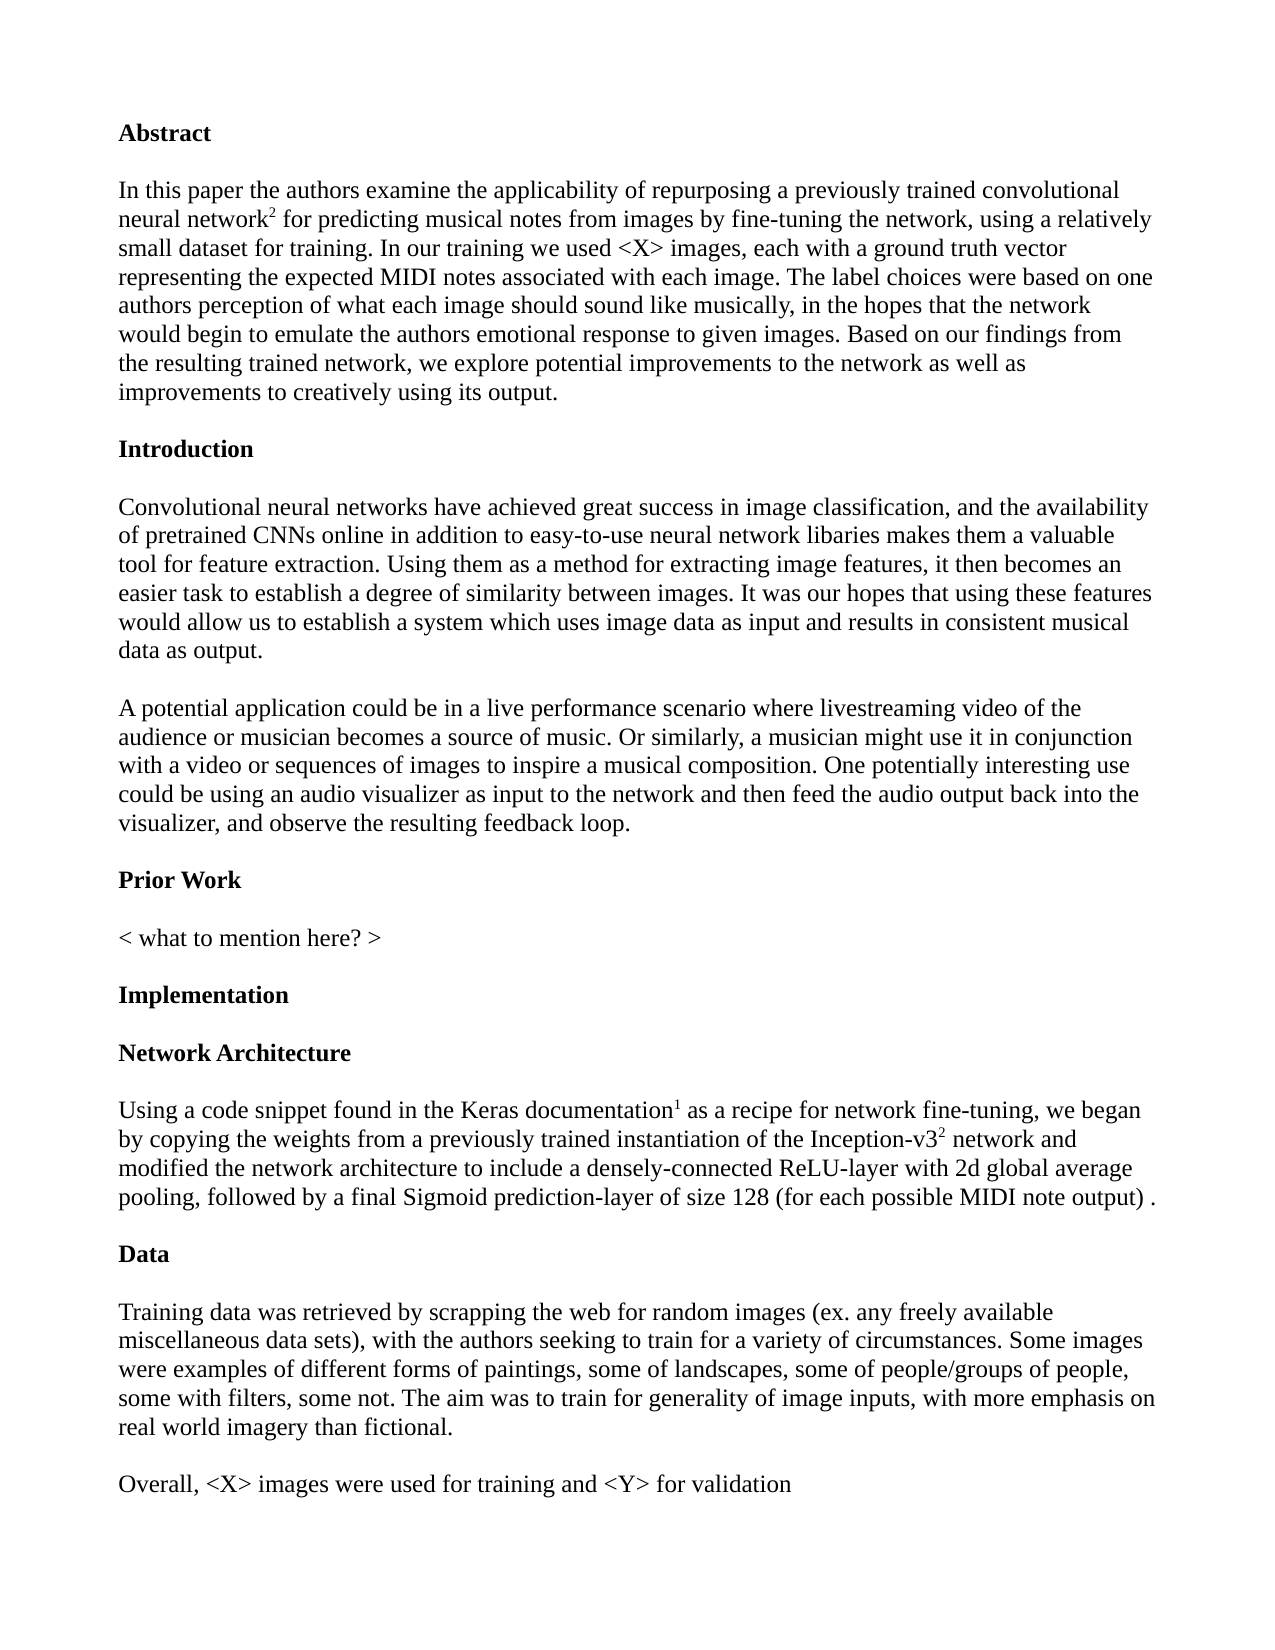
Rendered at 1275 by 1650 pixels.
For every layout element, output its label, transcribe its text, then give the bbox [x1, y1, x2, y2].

text Training data was retrieved by scrapping the web for random images (ex. any freely available miscellaneous data sets), with the authors seeking to train for a variety of circumstances. Some images were examples of different forms of paintings, some of landscapes, some of people/groups of people, some with filters, some not. The aim was to train for generality of image inputs, with more emphasis on real world imagery than fictional. [118, 1297, 1157, 1441]
text Network Architecture [118, 1038, 1157, 1067]
text Implementation [118, 981, 1157, 1009]
text A potential application could be in a live performance scenario where livestreaming video of the audience or musician becomes a source of music. Or similarly, a musician might use it in conjunction with a video or sequences of images to inspire a musical composition. One potentially interesting use could be using an audio visualizer as input to the network and then feed the audio output back into the visualizer, and observe the resulting feedback loop. [118, 693, 1157, 837]
text Introduction [118, 434, 1157, 463]
text Abstract [118, 118, 1157, 147]
text Using a code snippet found in the Keras documentation1 as a recipe for network fine-tuning, we began by copying the weights from a previously trained instantiation of the Inception-v32 network and modified the network architecture to include a densely-connected ReLU-layer with 2d global average pooling, followed by a final Sigmoid prediction-layer of size 128 (for each possible MIDI note output) . [118, 1096, 1157, 1211]
text < what to mention here? > [118, 923, 1157, 952]
text Convolutional neural networks have achieved great success in image classification, and the availability of pretrained CNNs online in addition to easy-to-use neural network libaries makes them a valuable tool for feature extraction. Using them as a method for extracting image features, it then becomes an easier task to establish a degree of similarity between images. It was our hopes that using these features would allow us to establish a system which uses image data as input and results in consistent musical data as output. [118, 492, 1157, 664]
text In this paper the authors examine the applicability of repurposing a previously trained convolutional neural network2 for predicting musical notes from images by fine-tuning the network, using a relatively small dataset for training. In our training we used <X> images, each with a ground truth vector representing the expected MIDI notes associated with each image. The label choices were based on one authors perception of what each image should sound like musically, in the hopes that the network would begin to emulate the authors emotional response to given images. Based on our findings from the resulting trained network, we explore potential improvements to the network as well as improvements to creatively using its output. [118, 176, 1157, 406]
text Prior Work [118, 866, 1157, 894]
text Overall, <X> images were used for training and <Y> for validation [118, 1469, 1157, 1498]
text Data [118, 1239, 1157, 1268]
